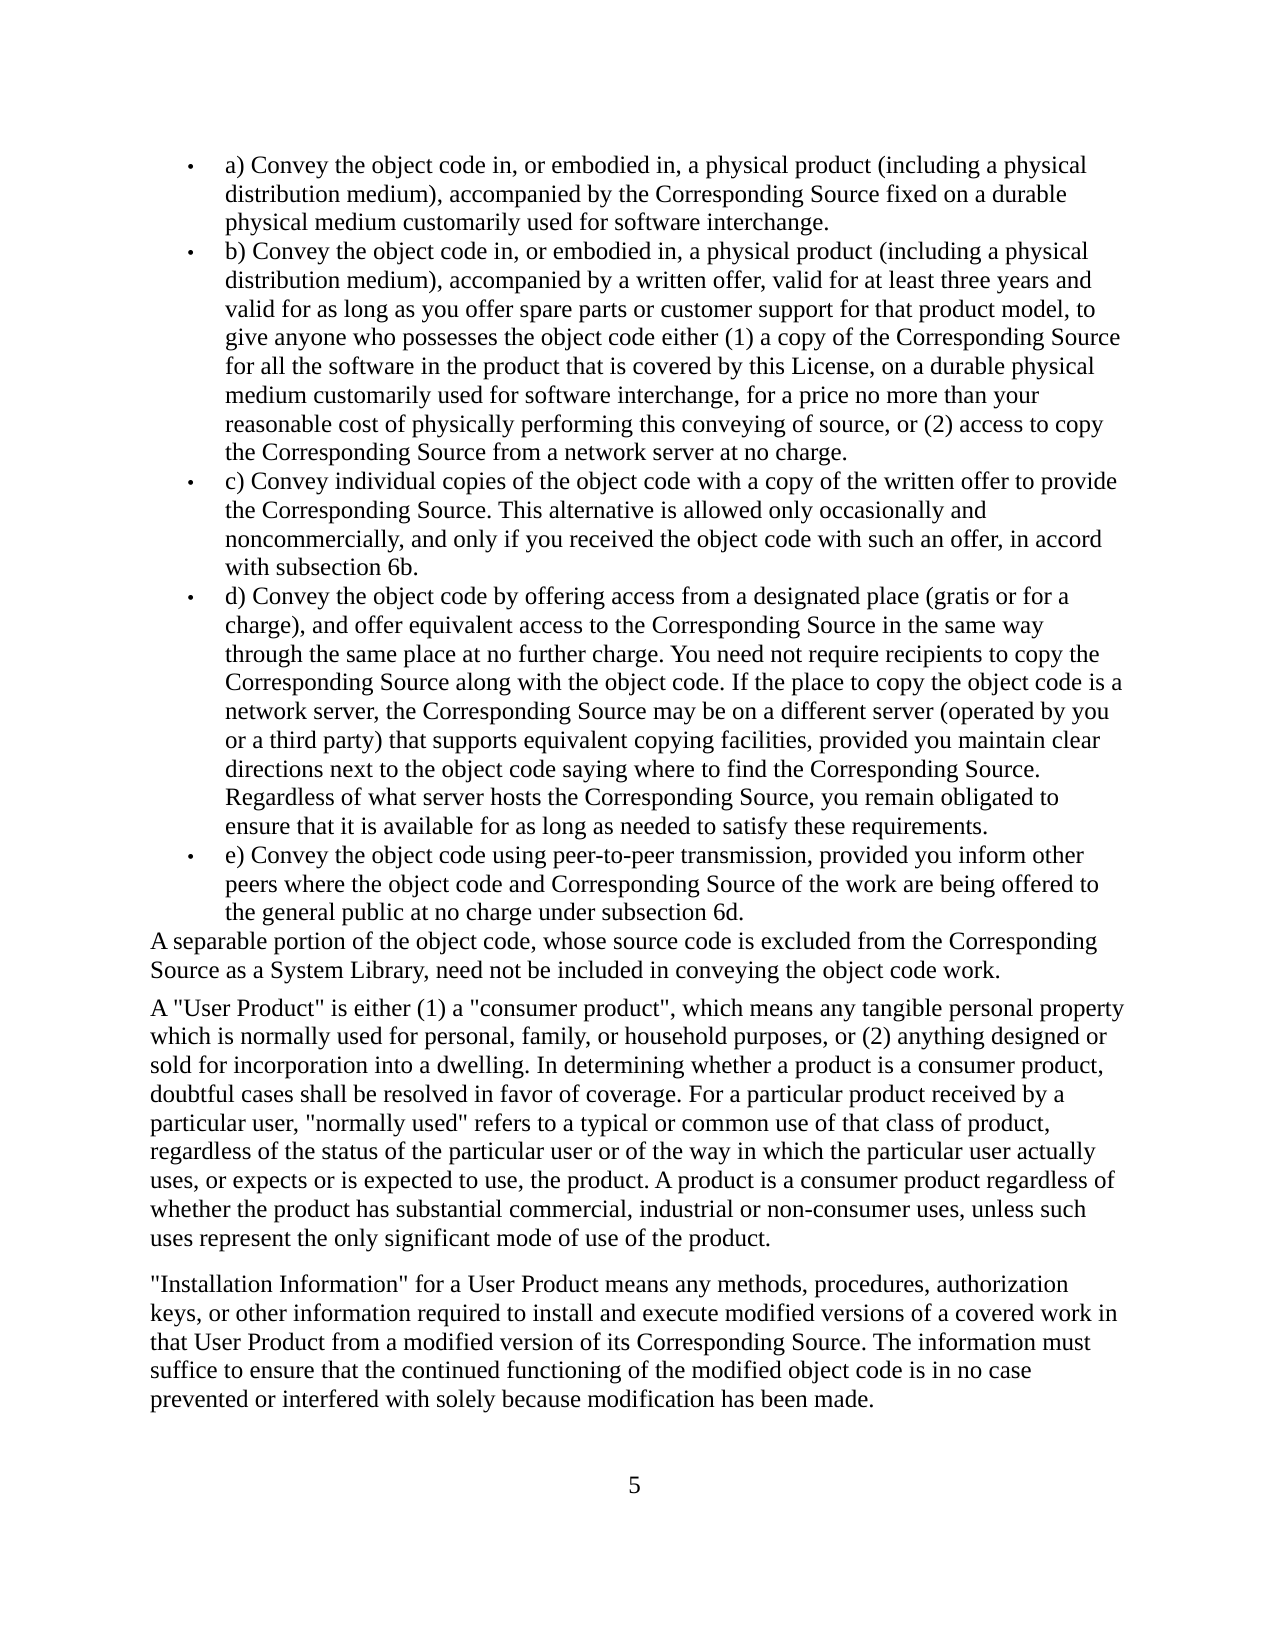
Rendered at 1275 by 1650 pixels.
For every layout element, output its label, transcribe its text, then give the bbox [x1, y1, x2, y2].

list c) Convey individual copies of the object code with a copy of the written offer to provide the Corresponding Source. This alternative is allowed only occasionally and noncommercially, and only if you received the object code with such an offer, in accord with subsection 6b. [187, 466, 1125, 581]
list d) Convey the object code by offering access from a designated place (gratis or for a charge), and offer equivalent access to the Corresponding Source in the same way through the same place at no further charge. You need not require recipients to copy the Corresponding Source along with the object code. If the place to copy the object code is a network server, the Corresponding Source may be on a different server (operated by you or a third party) that supports equivalent copying facilities, provided you maintain clear directions next to the object code saying where to find the Corresponding Source. Regardless of what server hosts the Corresponding Source, you remain obligated to ensure that it is available for as long as needed to satisfy these requirements. [187, 581, 1125, 840]
text A "User Product" is either (1) a "consumer product", which means any tangible personal property which is normally used for personal, family, or household purposes, or (2) anything designed or sold for incorporation into a dwelling. In determining whether a product is a consumer product, doubtful cases shall be resolved in favor of coverage. For a particular product received by a particular user, "normally used" refers to a typical or common use of that class of product, regardless of the status of the particular user or of the way in which the particular user actually uses, or expects or is expected to use, the product. A product is a consumer product regardless of whether the product has substantial commercial, industrial or non-consumer uses, unless such uses represent the only significant mode of use of the product. [150, 993, 1125, 1251]
text "Installation Information" for a User Product means any methods, procedures, authorization keys, or other information required to install and execute modified versions of a covered work in that User Product from a modified version of its Corresponding Source. The information must suffice to ensure that the continued functioning of the modified object code is in no case prevented or interfered with solely because modification has been made. [150, 1269, 1125, 1413]
text A separable portion of the object code, whose source code is excluded from the Corresponding Source as a System Library, need not be included in conveying the object code work. [150, 926, 1125, 984]
list e) Convey the object code using peer-to-peer transmission, provided you inform other peers where the object code and Corresponding Source of the work are being offered to the general public at no charge under subsection 6d. [187, 840, 1125, 926]
list a) Convey the object code in, or embodied in, a physical product (including a physical distribution medium), accompanied by the Corresponding Source fixed on a durable physical medium customarily used for software interchange. [187, 150, 1125, 236]
list b) Convey the object code in, or embodied in, a physical product (including a physical distribution medium), accompanied by a written offer, valid for at least three years and valid for as long as you offer spare parts or customer support for that product model, to give anyone who possesses the object code either (1) a copy of the Corresponding Source for all the software in the product that is covered by this License, on a durable physical medium customarily used for software interchange, for a price no more than your reasonable cost of physically performing this conveying of source, or (2) access to copy the Corresponding Source from a network server at no charge. [187, 236, 1125, 466]
